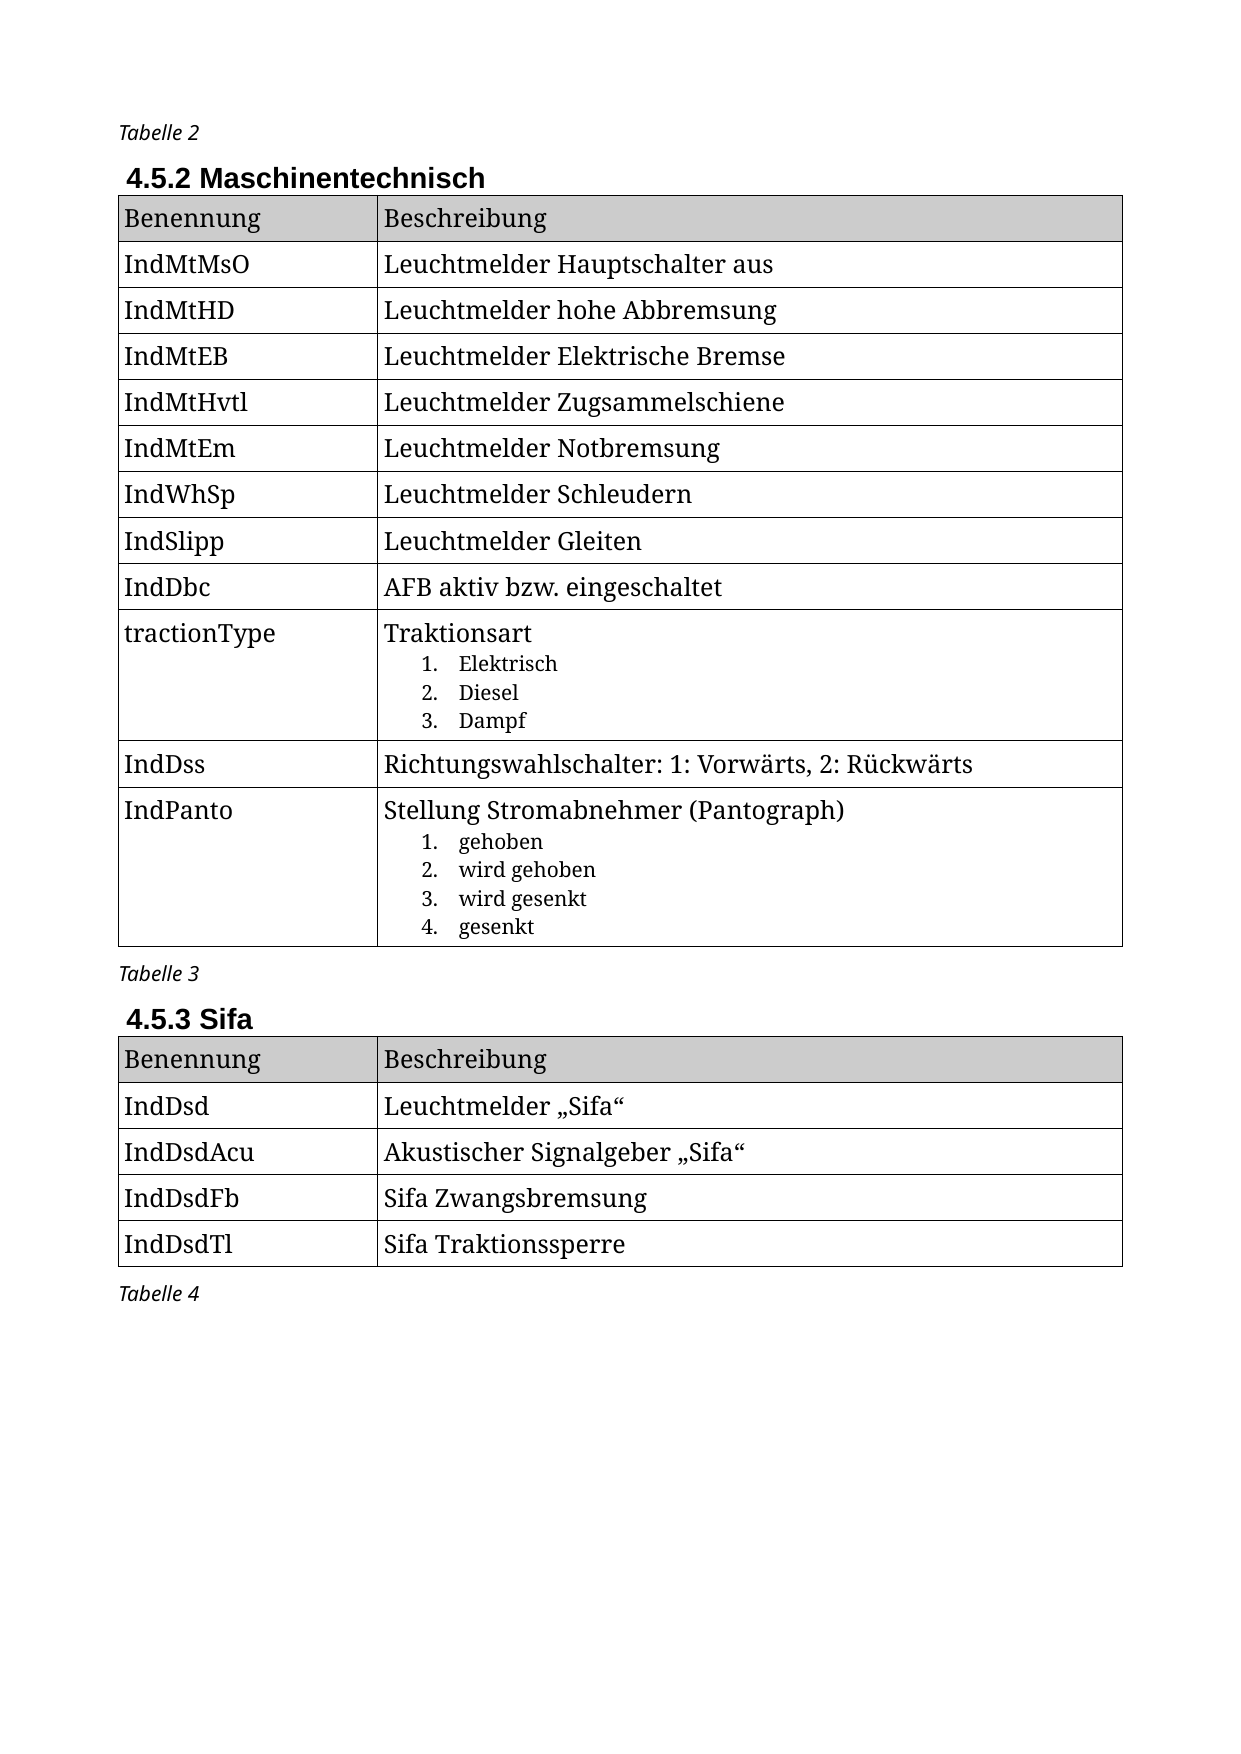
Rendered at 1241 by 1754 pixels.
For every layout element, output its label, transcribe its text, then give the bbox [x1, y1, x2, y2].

table_cell Leuchtmelder Hauptschalter aus [378, 242, 1122, 287]
table_header Benennung [119, 196, 377, 241]
table_cell Traktionsart Elektrisch Diesel Dampf [378, 610, 1122, 740]
subtitle Sifa [118, 1002, 1122, 1036]
text Tabelle 3 [118, 959, 1122, 988]
table_cell IndDbc [119, 564, 377, 609]
table_cell IndMtEB [119, 334, 377, 379]
table_cell IndMtHvtl [119, 380, 377, 425]
table_cell Richtungswahlschalter: 1: Vorwärts, 2: Rückwärts [378, 741, 1122, 786]
table_cell Akustischer Signalgeber „Sifa“ [378, 1129, 1122, 1174]
table_cell IndMtMsO [119, 242, 377, 287]
table_cell Leuchtmelder Zugsammelschiene [378, 380, 1122, 425]
table_cell Leuchtmelder Notbremsung [378, 426, 1122, 471]
table_header Benennung [119, 1037, 377, 1082]
table_cell Sifa Zwangsbremsung [378, 1175, 1122, 1220]
table_header Beschreibung [378, 196, 1122, 241]
subtitle Maschinentechnisch [118, 161, 1122, 195]
table_cell IndDss [119, 741, 377, 786]
table_cell tractionType [119, 610, 377, 740]
text Tabelle 2 [118, 118, 1122, 147]
table_cell IndDsd [119, 1083, 377, 1128]
table_cell IndMtHD [119, 288, 377, 333]
table_cell Leuchtmelder hohe Abbremsung [378, 288, 1122, 333]
table_cell IndWhSp [119, 472, 377, 517]
table_cell Stellung Stromabnehmer (Pantograph) gehoben wird gehoben wird gesenkt gesenkt [378, 788, 1122, 946]
table_cell Leuchtmelder Gleiten [378, 518, 1122, 563]
table_header Beschreibung [378, 1037, 1122, 1082]
table_cell IndMtEm [119, 426, 377, 471]
table_cell IndDsdTl [119, 1221, 377, 1266]
table_cell AFB aktiv bzw. eingeschaltet [378, 564, 1122, 609]
text Tabelle 4 [118, 1279, 1122, 1307]
table_cell Leuchtmelder Schleudern [378, 472, 1122, 517]
table_cell IndSlipp [119, 518, 377, 563]
table_cell Leuchtmelder Elektrische Bremse [378, 334, 1122, 379]
table_cell Leuchtmelder „Sifa“ [378, 1083, 1122, 1128]
table_cell IndDsdAcu [119, 1129, 377, 1174]
table_cell IndDsdFb [119, 1175, 377, 1220]
table_cell IndPanto [119, 788, 377, 946]
table_cell Sifa Traktionssperre [378, 1221, 1122, 1266]
